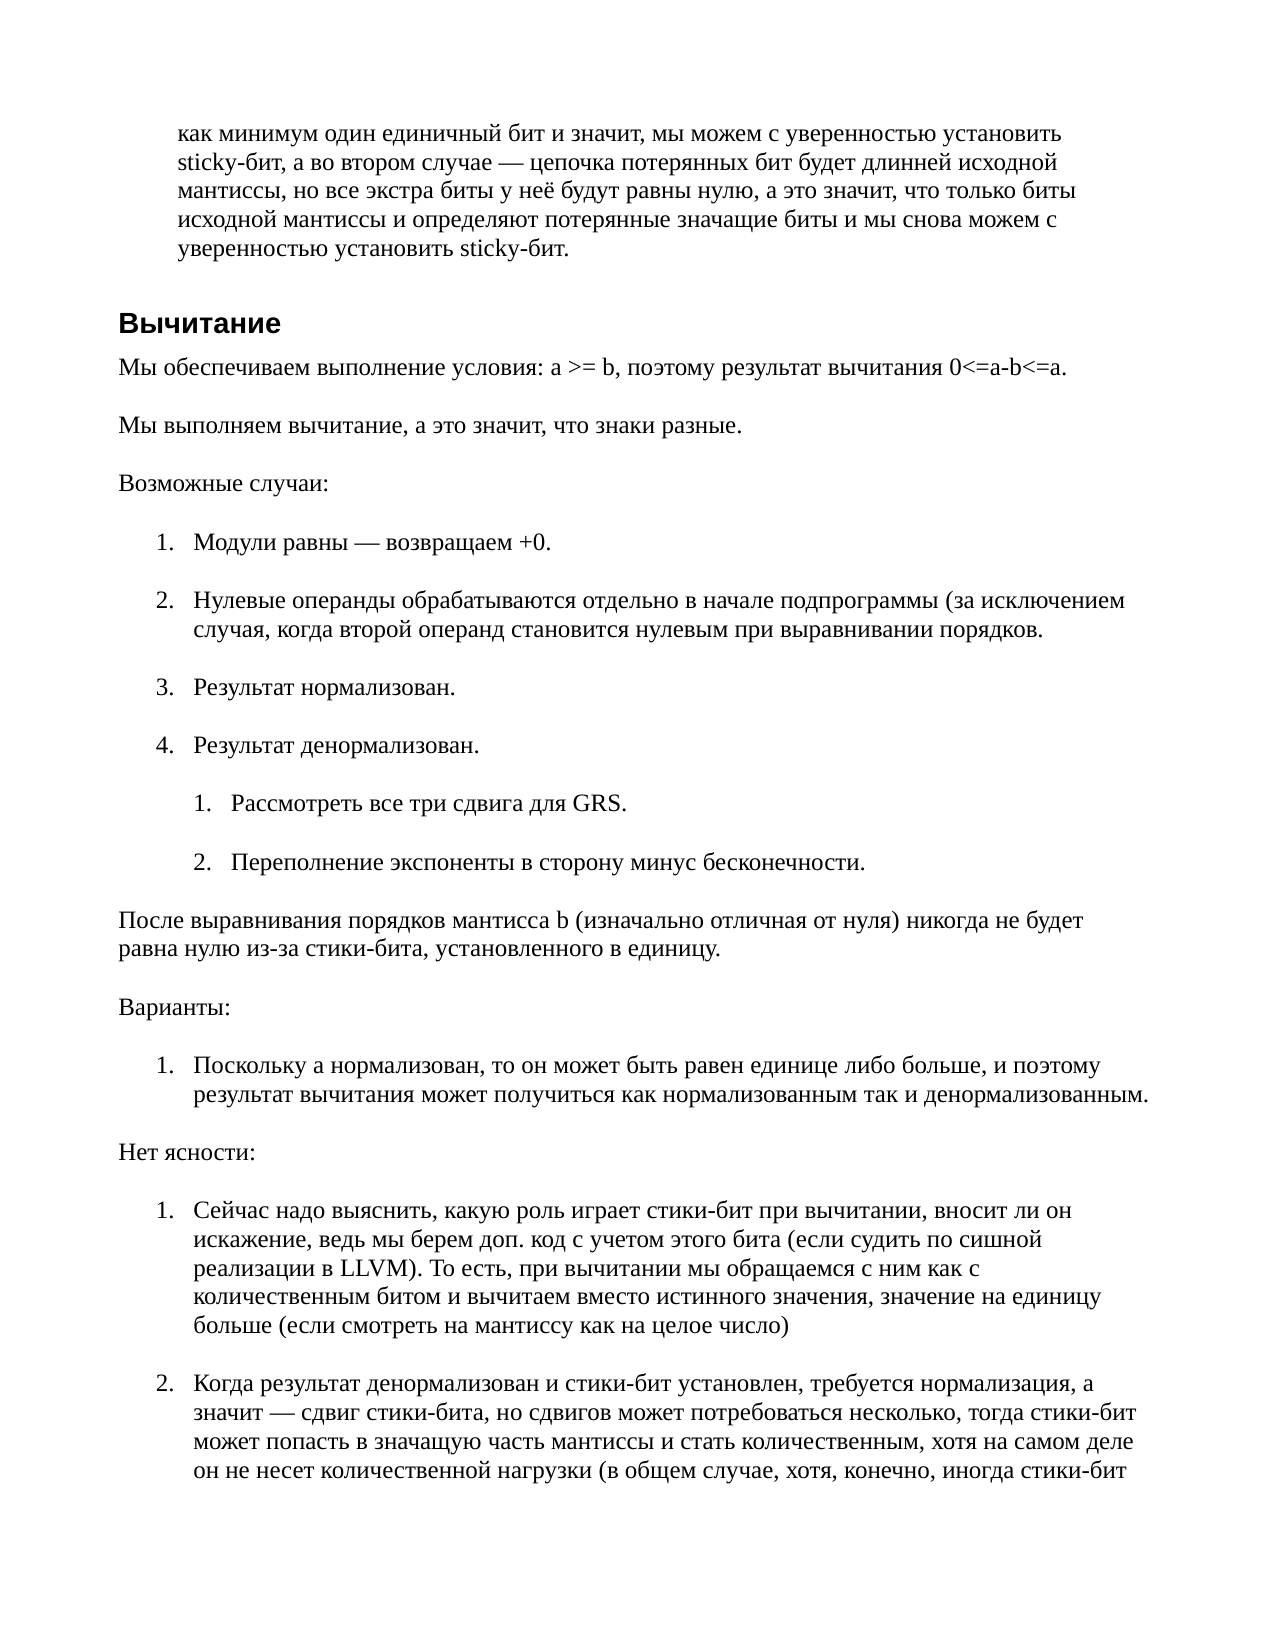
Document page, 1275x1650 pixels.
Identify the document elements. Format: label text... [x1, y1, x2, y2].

list Нулевые операнды обрабатываются отдельно в начале подпрограммы (за исключением случая, когда второй операнд становится нулевым при выравнивании порядков. [156, 585, 1157, 642]
list Модули равны — возвращаем +0. [156, 527, 1157, 555]
text Мы выполняем вычитание, а это значит, что знаки разные. [118, 410, 1098, 439]
list Переполнение экспоненты в сторону минус бесконечности. [193, 847, 1157, 875]
list Результат нормализован. [156, 672, 1157, 701]
list Рассмотреть все три сдвига для GRS. [193, 788, 1157, 817]
list Поскольку a нормализован, то он может быть равен единице либо больше, и поэтому результат вычитания может получиться как нормализованным так и денормализованным. [156, 1050, 1157, 1107]
text Возможные случаи: [118, 468, 1098, 497]
text как минимум один единичный бит и значит, мы можем с уверенностью установить sticky-бит, а во втором случае — цепочка потерянных бит будет длинней исходной мантиссы, но все экстра биты у неё будут равны нулю, а это значит, что только биты исходной мантиссы и определяют потерянные значащие биты и мы снова можем с уверенностью установить sticky-бит. [177, 118, 1098, 262]
text Варианты: [118, 992, 1098, 1021]
list Результат денормализован. [156, 730, 1157, 759]
text Мы обеспечиваем выполнение условия: a >= b, поэтому результат вычитания 0<=a-b<=a. [118, 352, 1098, 381]
subtitle Вычитание [118, 306, 1157, 339]
text После выравнивания порядков мантисса b (изначально отличная от нуля) никогда не будет равна нулю из-за стики-бита, установленного в единицу. [118, 905, 1098, 962]
list Когда результат денормализован и стики-бит установлен, требуется нормализация, а значит — сдвиг стики-бита, но сдвигов может потребоваться несколько, тогда стики-бит может попасть в значащую часть мантиссы и стать количественным, хотя на самом деле он не несет количественной нагрузки (в общем случае, хотя, конечно, иногда стики-бит [156, 1368, 1157, 1483]
text Нет ясности: [118, 1137, 1098, 1166]
list Сейчас надо выяснить, какую роль играет стики-бит при вычитании, вносит ли он искажение, ведь мы берем доп. код с учетом этого бита (если судить по сишной реализации в LLVM). То есть, при вычитании мы обращаемся с ним как с количественным битом и вычитаем вместо истинного значения, значение на единицу больше (если смотреть на мантиссу как на целое число) [156, 1195, 1157, 1339]
